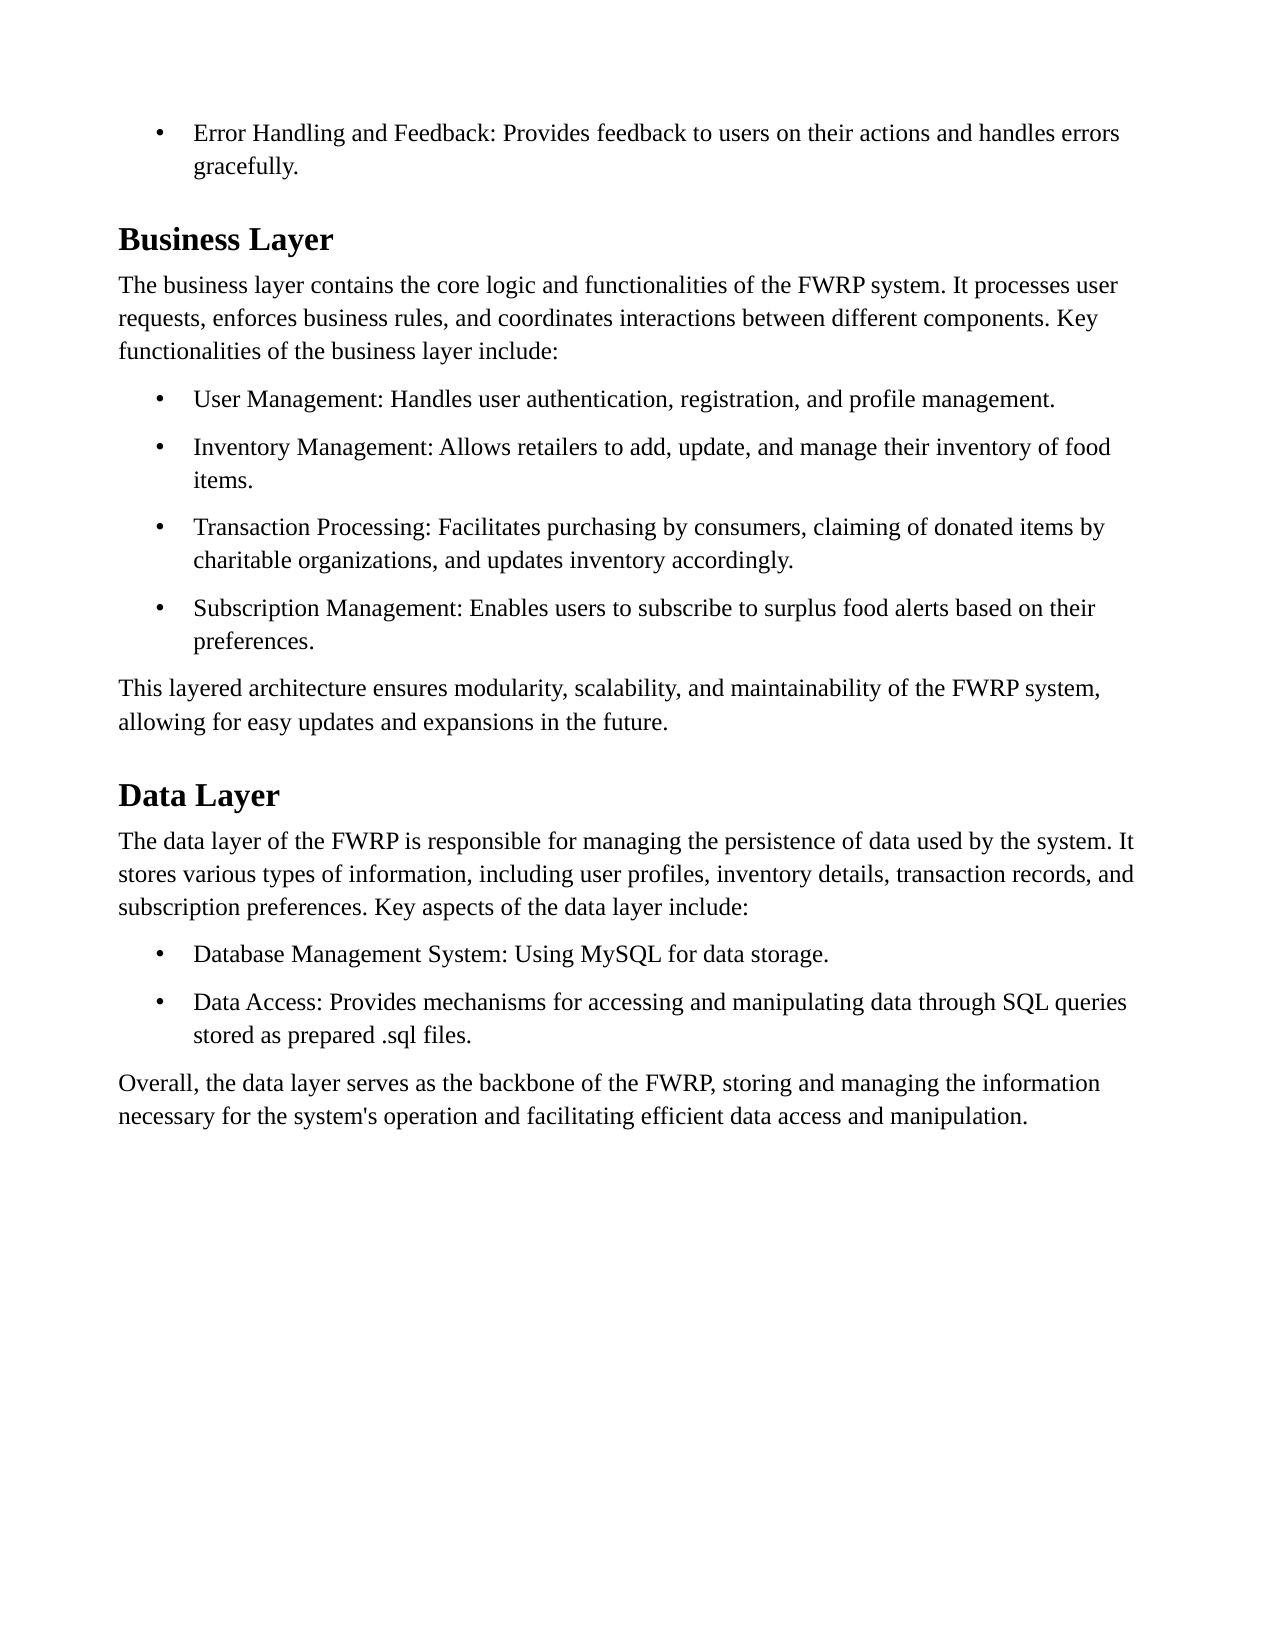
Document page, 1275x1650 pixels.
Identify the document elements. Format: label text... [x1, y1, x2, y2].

list Inventory Management: Allows retailers to add, update, and manage their inventory of food items. [156, 432, 1157, 493]
text Overall, the data layer serves as the backbone of the FWRP, storing and managing the information necessary for the system's operation and facilitating efficient data access and manipulation. [118, 1068, 1157, 1129]
list User Management: Handles user authentication, registration, and profile management. [156, 384, 1157, 413]
subtitle Business Layer [118, 219, 1157, 258]
list Database Management System: Using MySQL for data storage. [156, 939, 1157, 968]
text This layered architecture ensures modularity, scalability, and maintainability of the FWRP system, allowing for easy updates and expansions in the future. [118, 673, 1157, 735]
list Subscription Management: Enables users to subscribe to surplus food alerts based on their preferences. [156, 593, 1157, 655]
list Transaction Processing: Facilitates purchasing by consumers, claiming of donated items by charitable organizations, and updates inventory accordingly. [156, 512, 1157, 574]
text The business layer contains the core logic and functionalities of the FWRP system. It processes user requests, enforces business rules, and coordinates interactions between different components. Key functionalities of the business layer include: [118, 270, 1157, 365]
subtitle Data Layer [118, 775, 1157, 813]
list Data Access: Provides mechanisms for accessing and manipulating data through SQL queries stored as prepared .sql files. [156, 987, 1157, 1049]
text The data layer of the FWRP is responsible for managing the persistence of data used by the system. It stores various types of information, including user profiles, inventory details, transaction records, and subscription preferences. Key aspects of the data layer include: [118, 826, 1157, 921]
list Error Handling and Feedback: Provides feedback to users on their actions and handles errors gracefully. [156, 118, 1157, 180]
